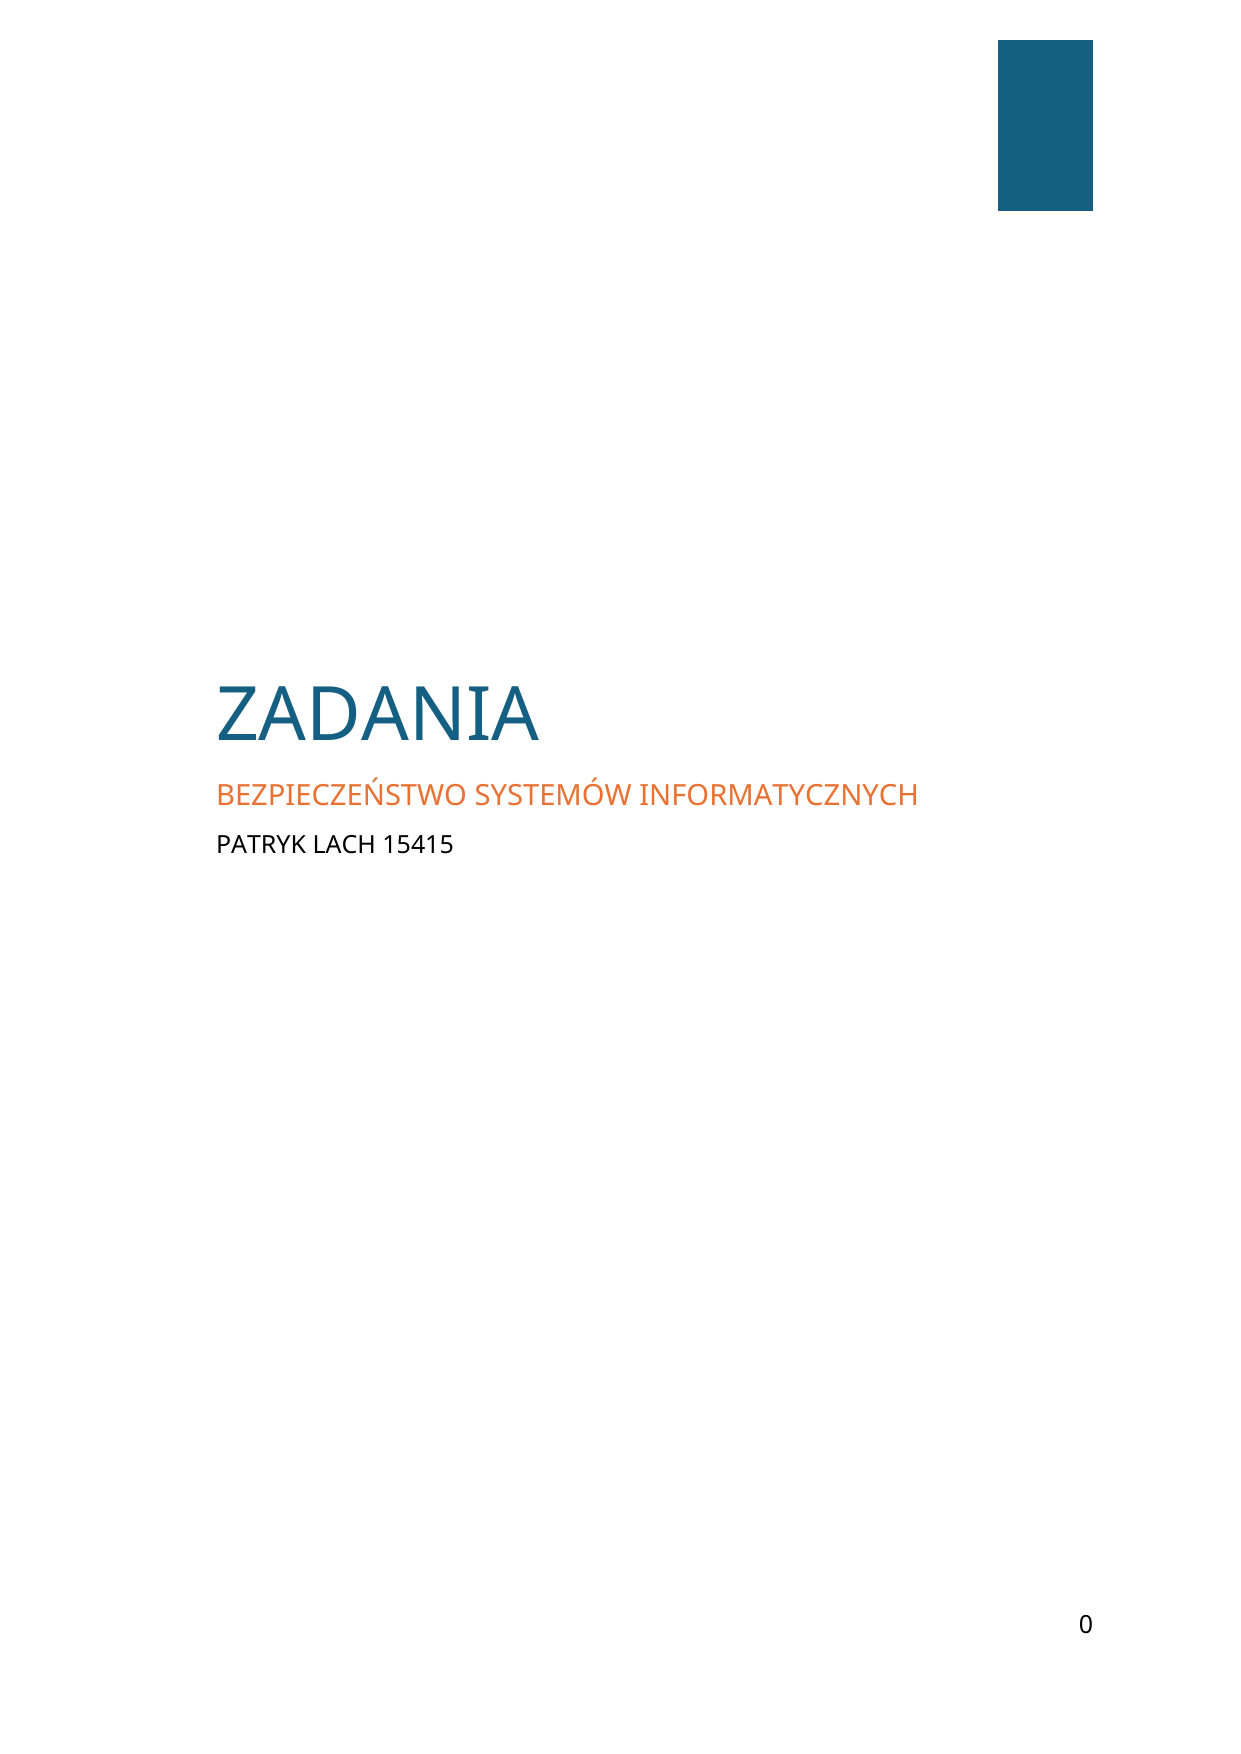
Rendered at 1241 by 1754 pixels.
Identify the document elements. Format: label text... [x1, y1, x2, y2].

text Bezpieczeństwo systemów informatycznych [216, 774, 984, 814]
text Zadania [216, 660, 984, 762]
text Patryk Lach 15415 [216, 827, 984, 861]
